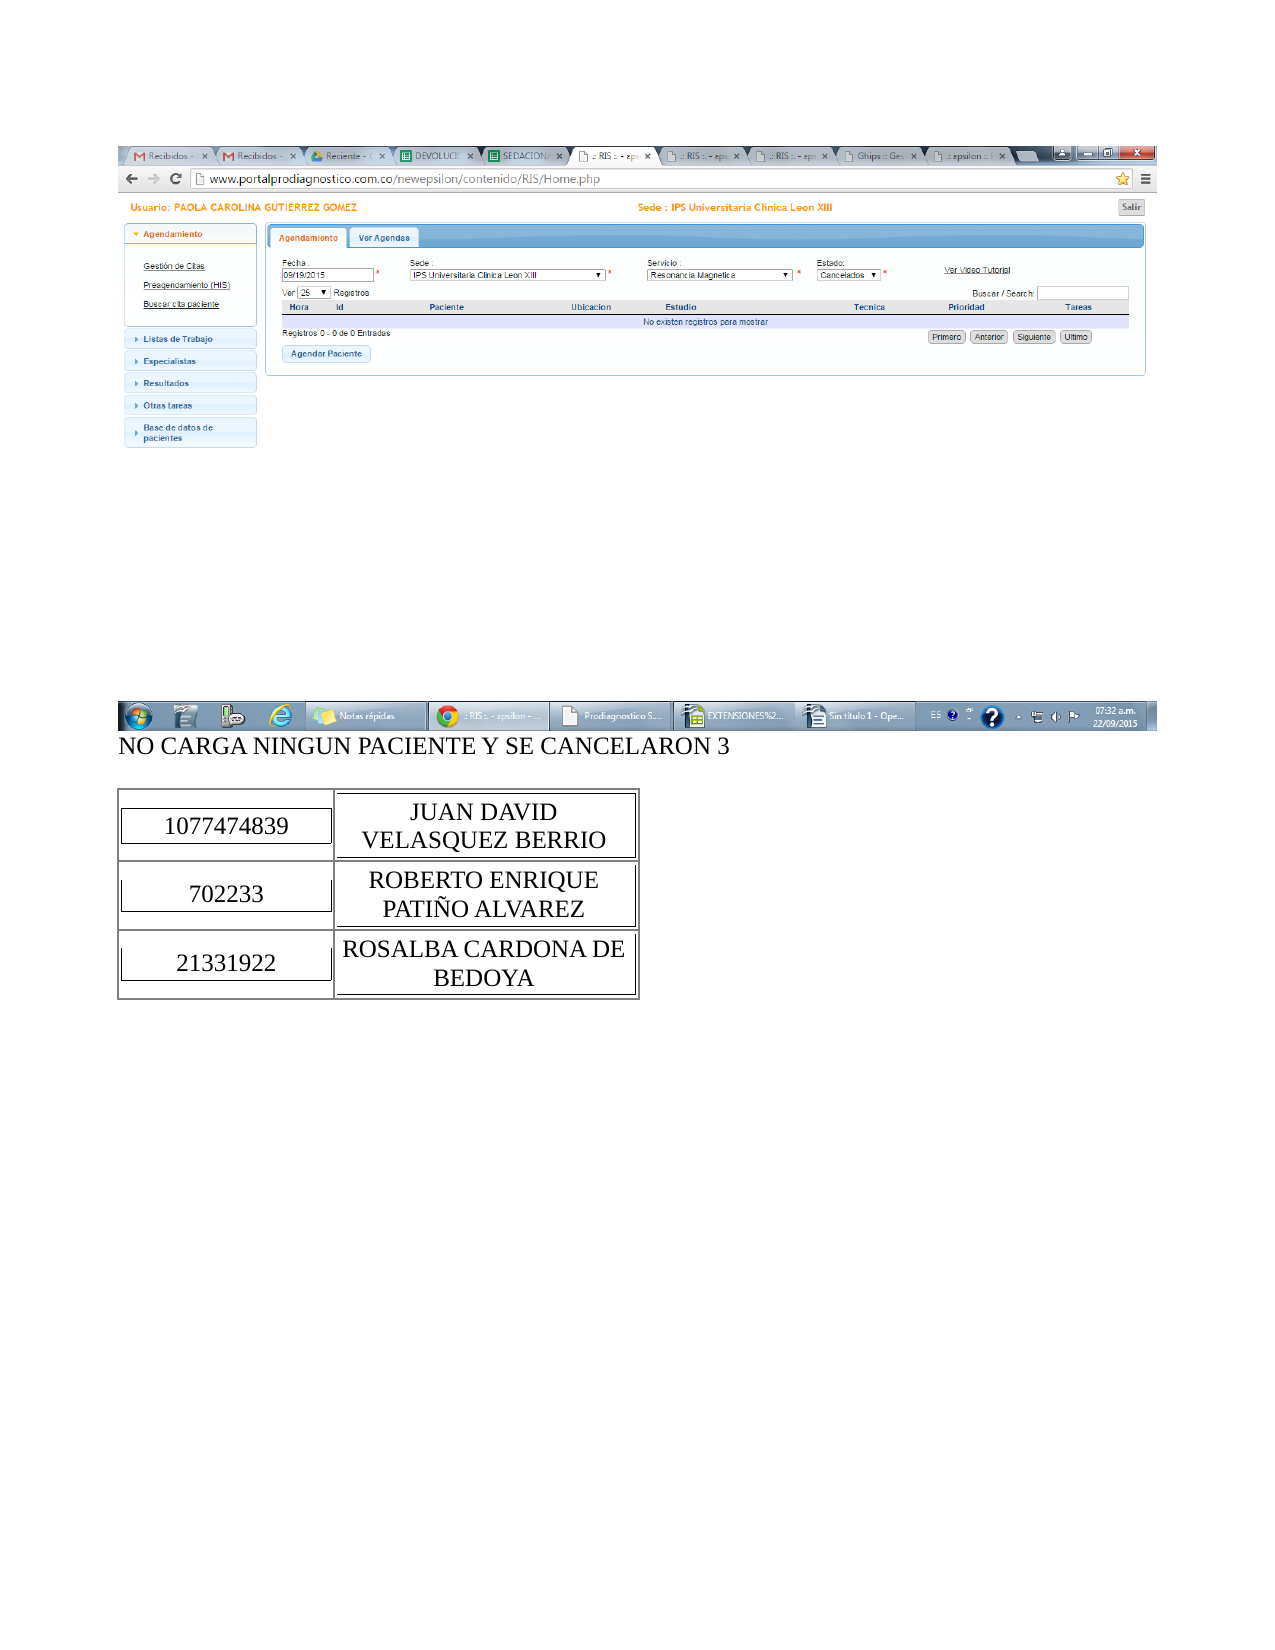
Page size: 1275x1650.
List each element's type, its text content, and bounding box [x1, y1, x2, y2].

table_cell 702233 [119, 862, 333, 929]
table_header JUAN DAVID VELASQUEZ BERRIO [335, 790, 638, 860]
table_cell ROSALBA CARDONA DE BEDOYA [335, 931, 638, 997]
text NO CARGA NINGUN PACIENTE Y SE CANCELARON 3 [118, 731, 1157, 759]
picture [118, 146, 1157, 731]
table_header 1077474839 [119, 790, 333, 860]
table_cell ROBERTO ENRIQUE PATIÑO ALVAREZ [335, 862, 638, 929]
table_cell 21331922 [119, 931, 333, 997]
